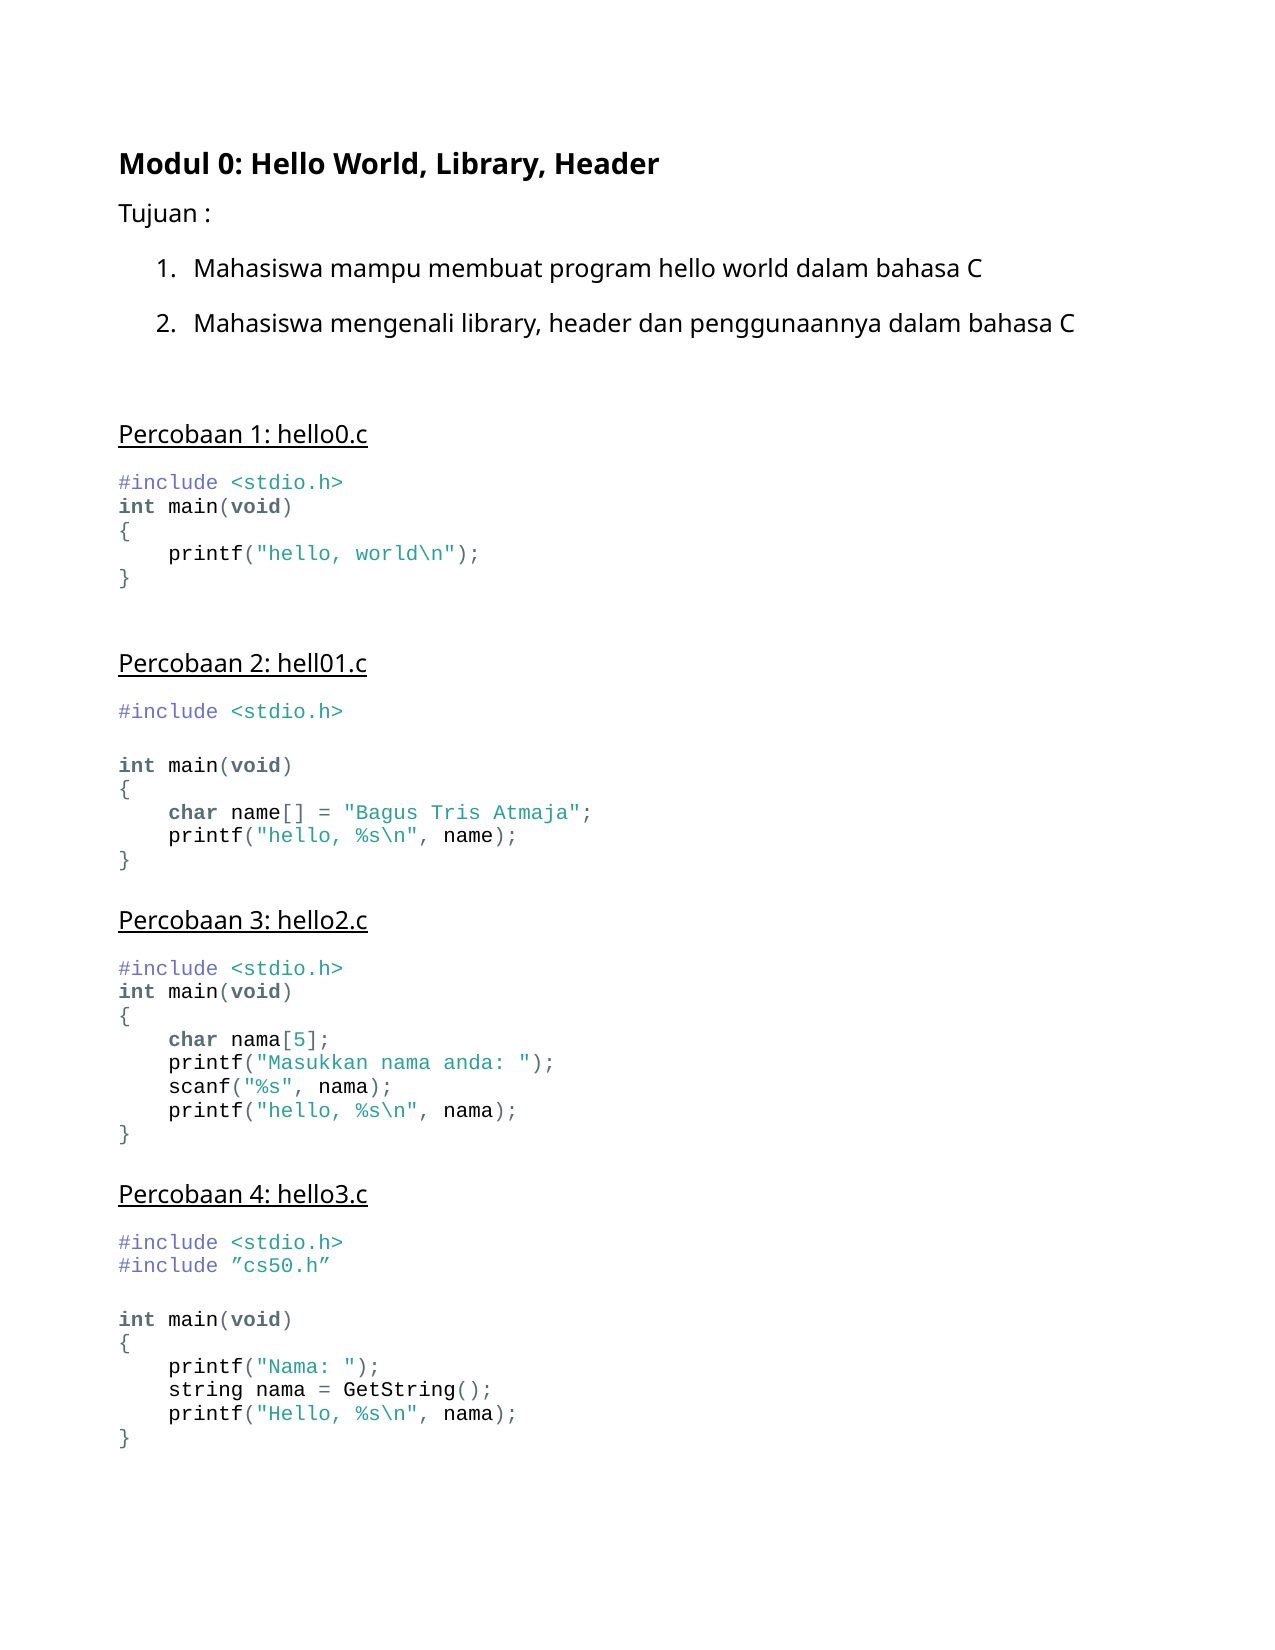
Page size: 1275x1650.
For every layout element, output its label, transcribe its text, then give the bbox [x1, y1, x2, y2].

text #include <stdio.h> [118, 958, 1157, 981]
text Percobaan 2: hell01.c [118, 646, 1157, 680]
subtitle Modul 0: Hello World, Library, Header [118, 143, 1157, 183]
text int main(void) [118, 754, 1157, 778]
text scanf("%s", nama); [118, 1076, 1157, 1099]
text int main(void) [118, 496, 1157, 520]
text { [118, 1005, 1157, 1029]
list Mahasiswa mengenali library, header dan penggunaannya dalam bahasa C [156, 306, 1157, 340]
text int main(void) [118, 981, 1157, 1005]
text Percobaan 4: hello3.c [118, 1176, 1157, 1210]
text #include <stdio.h> [118, 472, 1157, 496]
text printf("hello, %s\n", nama); [118, 1099, 1157, 1123]
text printf("Hello, %s\n", nama); [118, 1403, 1157, 1427]
text Percobaan 3: hello2.c [118, 902, 1157, 936]
text } [118, 567, 1157, 591]
text #include ”cs50.h” [118, 1255, 1157, 1279]
text } [118, 849, 1157, 873]
text } [118, 1123, 1157, 1147]
text int main(void) [118, 1308, 1157, 1332]
text printf("hello, world\n"); [118, 543, 1157, 567]
list Mahasiswa mampu membuat program hello world dalam bahasa C [156, 251, 1157, 285]
text { [118, 778, 1157, 802]
text #include <stdio.h> [118, 701, 1157, 725]
text Tujuan : [118, 195, 1157, 229]
text printf("Nama: "); [118, 1356, 1157, 1379]
text char name[] = "Bagus Tris Atmaja"; [118, 802, 1157, 826]
text } [118, 1427, 1157, 1450]
text Percobaan 1: hello0.c [118, 417, 1157, 451]
text string nama = GetString(); [118, 1379, 1157, 1403]
text char nama[5]; [118, 1029, 1157, 1052]
text { [118, 520, 1157, 543]
text printf("hello, %s\n", name); [118, 826, 1157, 849]
text { [118, 1332, 1157, 1356]
text printf("Masukkan nama anda: "); [118, 1052, 1157, 1076]
text #include <stdio.h> [118, 1232, 1157, 1255]
